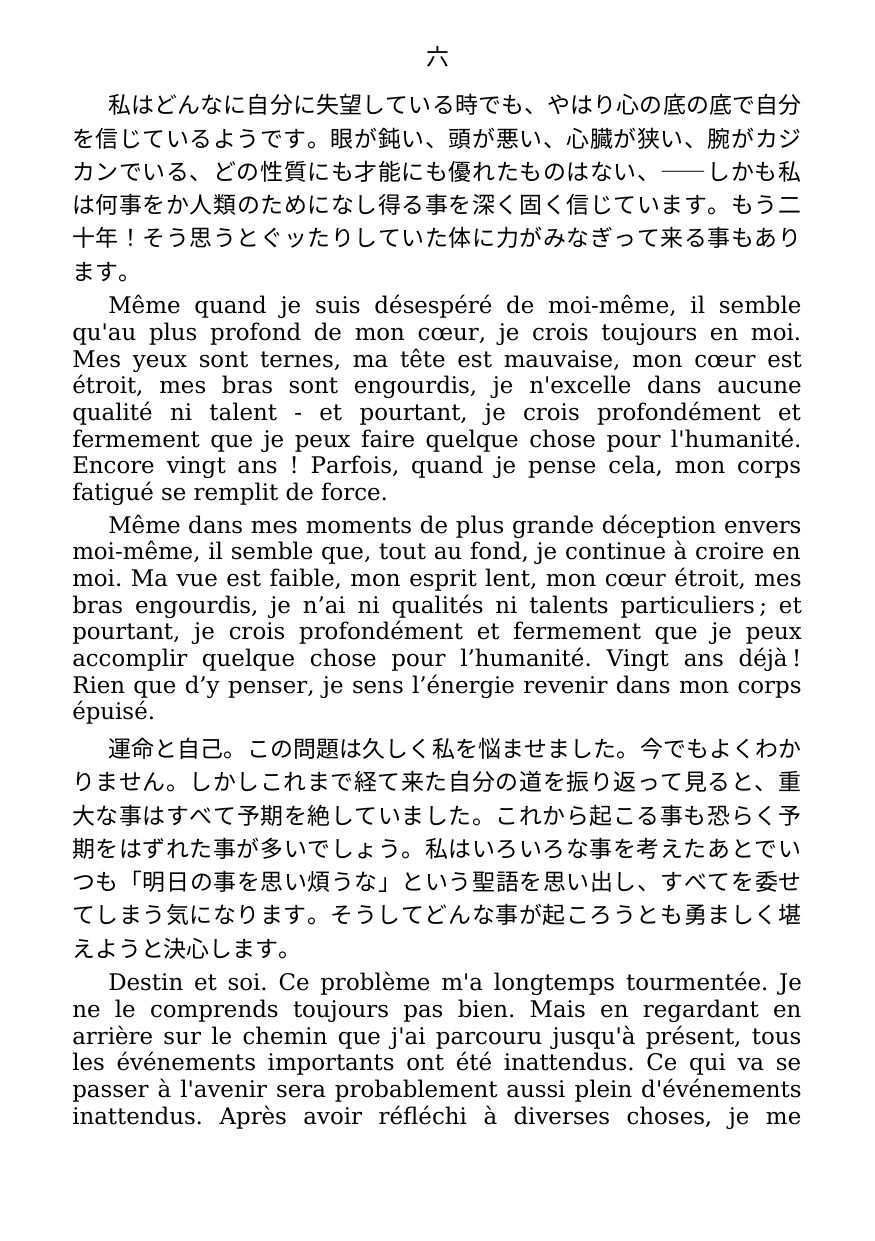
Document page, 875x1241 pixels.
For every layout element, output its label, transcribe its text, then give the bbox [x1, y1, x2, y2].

text Destin et soi. Ce problème m'a longtemps tourmentée. Je ne le comprends toujours pas bien. Mais en regardant en arrière sur le chemin que j'ai parcouru jusqu'à présent, tous les événements importants ont été inattendus. Ce qui va se passer à l'avenir sera probablement aussi plein d'événements inattendus. Après avoir réfléchi à diverses choses, je me [72, 969, 802, 1129]
text 私はどんなに自分に失望している時でも、やはり心の底の底で自分を信じているようです。眼が鈍い、頭が悪い、心臓が狭い、腕がカジカンでいる、どの性質にも才能にも優れたものはない、――しかも私は何事をか人類のためになし得る事を深く固く信じています。もう二十年！そう思うとぐッたりしていた体に力がみなぎって来る事もあります。 [72, 87, 802, 287]
text Même quand je suis désespéré de moi-même, il semble qu'au plus profond de mon cœur, je crois toujours en moi. Mes yeux sont ternes, ma tête est mauvaise, mon cœur est étroit, mes bras sont engourdis, je n'excelle dans aucune qualité ni talent - et pourtant, je crois profondément et fermement que je peux faire quelque chose pour l'humanité. Encore vingt ans ! Parfois, quand je pense cela, mon corps fatigué se remplit de force. [72, 292, 802, 506]
text 運命と自己。この問題は久しく私を悩ませました。今でもよくわかりません。しかしこれまで経て来た自分の道を振り返って見ると、重大な事はすべて予期を絶していました。これから起こる事も恐らく予期をはずれた事が多いでしょう。私はいろいろな事を考えたあとでいつも「明日の事を思い煩うな」という聖語を思い出し、すべてを委せてしまう気になります。そうしてどんな事が起ころうとも勇ましく堪えようと決心します。 [72, 731, 802, 964]
text Même dans mes moments de plus grande déception envers moi-même, il semble que, tout au fond, je continue à croire en moi. Ma vue est faible, mon esprit lent, mon cœur étroit, mes bras engourdis, je n’ai ni qualités ni talents particuliers ; et pourtant, je crois profondément et fermement que je peux accomplir quelque chose pour l’humanité. Vingt ans déjà ! Rien que d’y penser, je sens l’énergie revenir dans mon corps épuisé. [72, 512, 802, 725]
subtitle 六 [36, 36, 838, 75]
